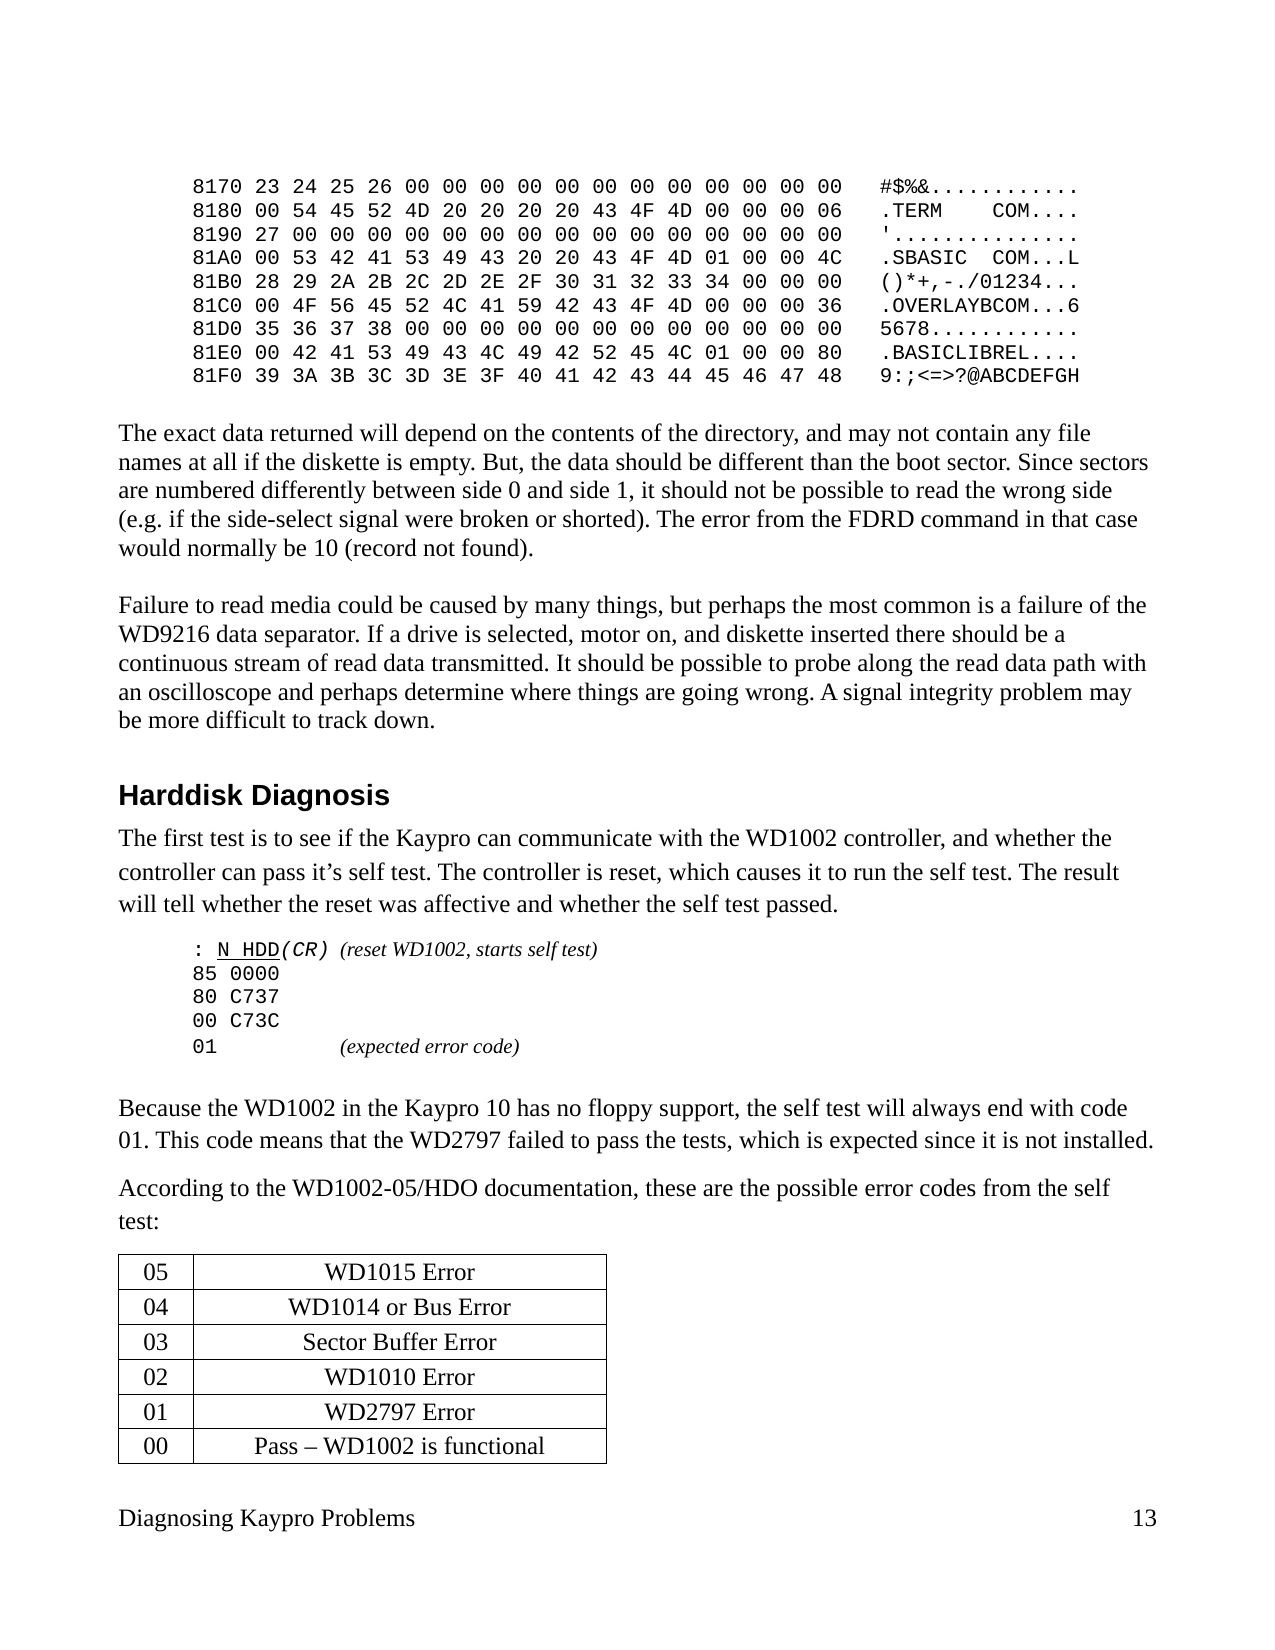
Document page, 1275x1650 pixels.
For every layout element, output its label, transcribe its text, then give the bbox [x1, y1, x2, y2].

text 81E0 00 42 41 53 49 43 4C 49 42 52 45 4C 01 00 00 80 .BASICLIBREL.... [192, 342, 1157, 366]
table_cell WD2797 Error [194, 1395, 606, 1428]
text 01 (expected error code) [192, 1034, 1157, 1059]
table_cell Sector Buffer Error [194, 1325, 606, 1358]
text : N HDD(CR) (reset WD1002, starts self test) [192, 937, 1157, 963]
table_header WD1015 Error [194, 1255, 606, 1289]
text Failure to read media could be caused by many things, but perhaps the most common is a failure of the WD9216 data separator. If a drive is selected, motor on, and diskette inserted there should be a continuous stream of read data transmitted. It should be possible to probe along the read data path with an oscilloscope and perhaps determine where things are going wrong. A signal integrity problem may be more difficult to track down. [118, 590, 1157, 734]
text According to the WD1002-05/HDO documentation, these are the possible error codes from the self test: [118, 1173, 1157, 1235]
text 8190 27 00 00 00 00 00 00 00 00 00 00 00 00 00 00 00 '............... [192, 224, 1157, 247]
text The first test is to see if the Kaypro can communicate with the WD1002 controller, and whether the controller can pass it’s self test. The controller is reset, which causes it to run the self test. The result will tell whether the reset was affective and whether the self test passed. [118, 823, 1157, 918]
table_cell Pass – WD1002 is functional [194, 1429, 606, 1463]
table_cell 03 [119, 1325, 193, 1358]
text 8170 23 24 25 26 00 00 00 00 00 00 00 00 00 00 00 00 #$%&............ [192, 176, 1157, 200]
text 85 0000 [192, 963, 1157, 987]
text 80 C737 [192, 987, 1157, 1010]
table_cell WD1010 Error [194, 1360, 606, 1393]
table_cell 00 [119, 1429, 193, 1463]
table_header 05 [119, 1255, 193, 1289]
subtitle Harddisk Diagnosis [118, 777, 1157, 811]
text 8180 00 54 45 52 4D 20 20 20 20 43 4F 4D 00 00 00 06 .TERM COM.... [192, 200, 1157, 224]
text 81C0 00 4F 56 45 52 4C 41 59 42 43 4F 4D 00 00 00 36 .OVERLAYBCOM...6 [192, 294, 1157, 318]
table_cell 02 [119, 1360, 193, 1393]
text 00 C73C [192, 1010, 1157, 1034]
text 81F0 39 3A 3B 3C 3D 3E 3F 40 41 42 43 44 45 46 47 48 9:;<=>?@ABCDEFGH [192, 366, 1157, 389]
table_cell 04 [119, 1290, 193, 1324]
text 81D0 35 36 37 38 00 00 00 00 00 00 00 00 00 00 00 00 5678............ [192, 318, 1157, 342]
text 81A0 00 53 42 41 53 49 43 20 20 43 4F 4D 01 00 00 4C .SBASIC COM...L [192, 247, 1157, 271]
text The exact data returned will depend on the contents of the directory, and may not contain any file names at all if the diskette is empty. But, the data should be different than the boot sector. Since sectors are numbered differently between side 0 and side 1, it should not be possible to read the wrong side (e.g. if the side-select signal were broken or shorted). The error from the FDRD command in that case would normally be 10 (record not found). [118, 418, 1157, 562]
table_cell 01 [119, 1395, 193, 1428]
text Because the WD1002 in the Kaypro 10 has no floppy support, the self test will always end with code 01. This code means that the WD2797 failed to pass the tests, which is expected since it is not installed. [118, 1059, 1157, 1154]
table_cell WD1014 or Bus Error [194, 1290, 606, 1324]
text 81B0 28 29 2A 2B 2C 2D 2E 2F 30 31 32 33 34 00 00 00 ()*+,-./01234... [192, 271, 1157, 294]
